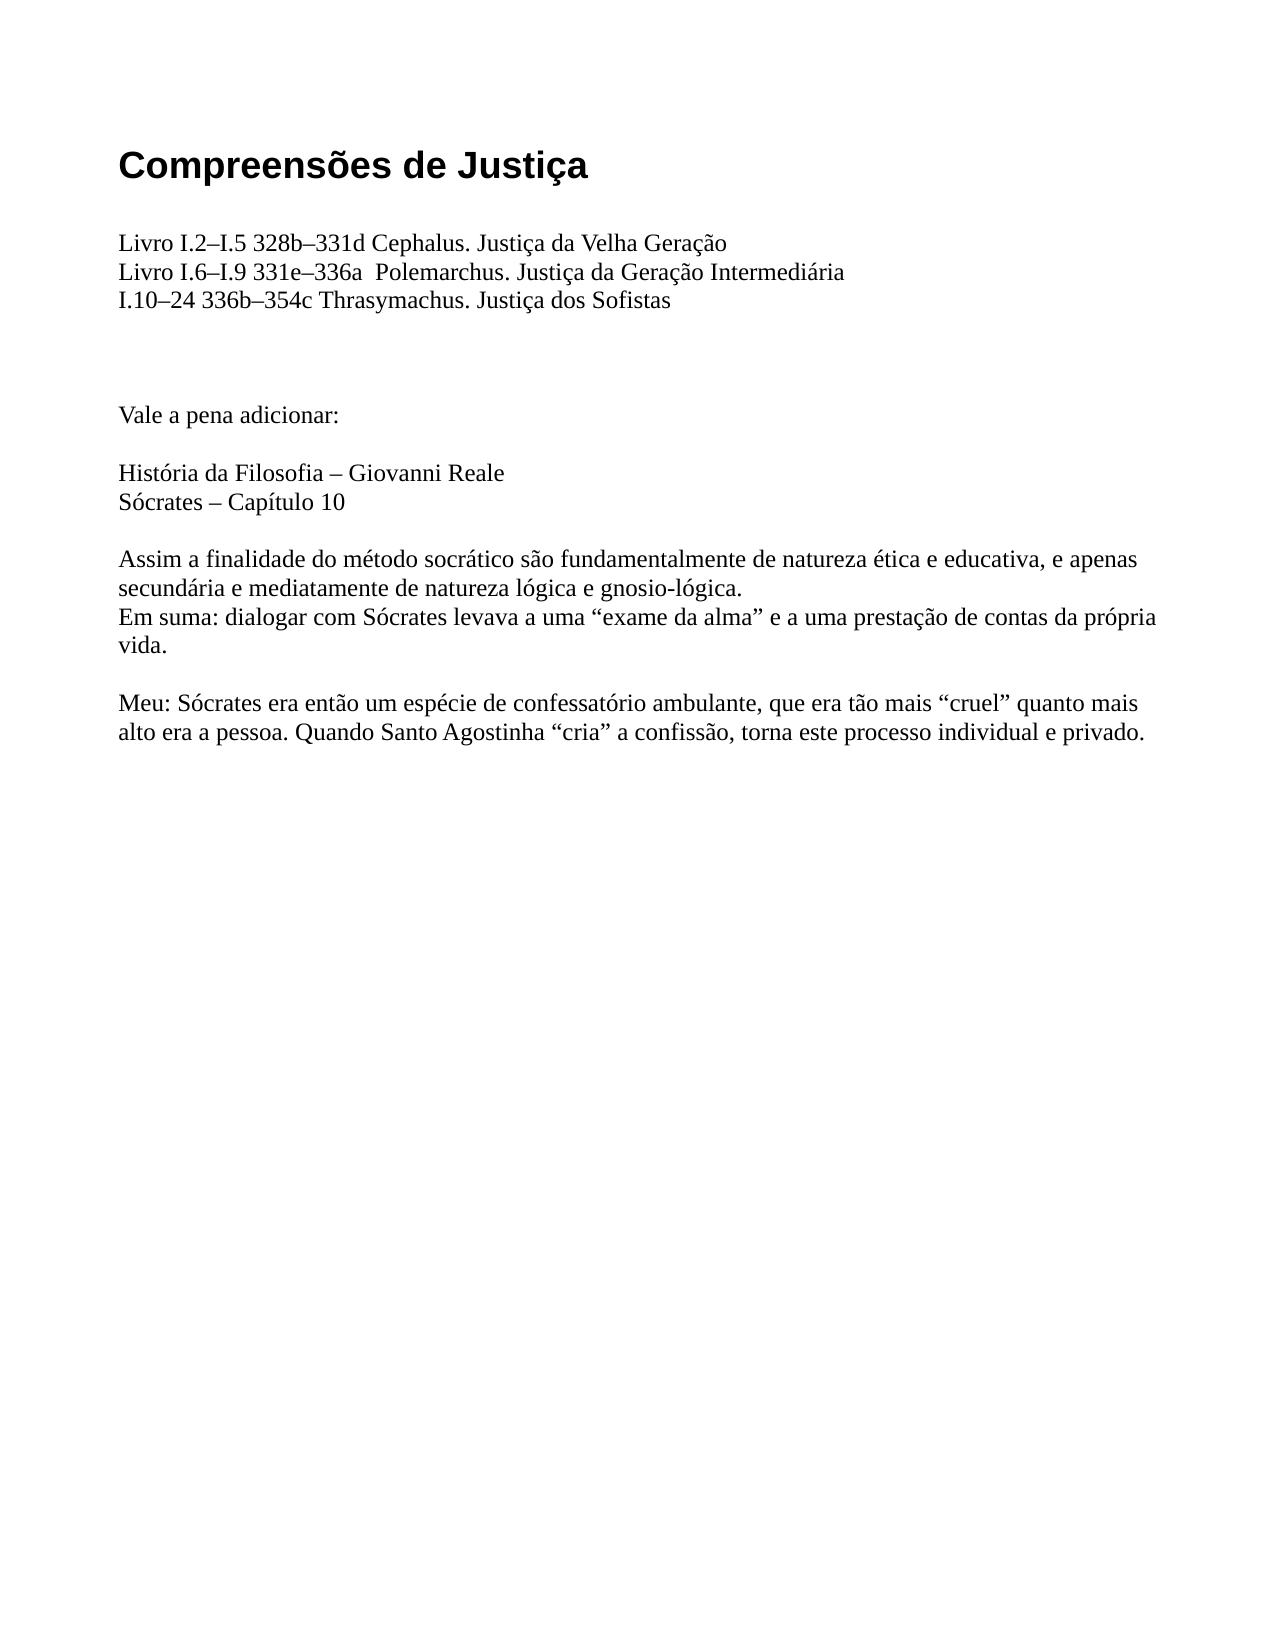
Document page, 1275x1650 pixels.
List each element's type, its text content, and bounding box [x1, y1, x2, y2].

text Livro I.6–I.9 331e–336a Polemarchus. Justiça da Geração Intermediária [118, 257, 1157, 286]
text Em suma: dialogar com Sócrates levava a uma “exame da alma” e a uma prestação de contas da própria vida. [118, 602, 1157, 659]
text Vale a pena adicionar: [118, 401, 1157, 429]
text História da Filosofia – Giovanni Reale [118, 458, 1157, 487]
subtitle Compreensões de Justiça [118, 143, 1157, 187]
text I.10–24 336b–354c Thrasymachus. Justiça dos Sofistas [118, 286, 1157, 314]
text Sócrates – Capítulo 10 [118, 487, 1157, 516]
text Assim a finalidade do método socrático são fundamentalmente de natureza ética e educativa, e apenas secundária e mediatamente de natureza lógica e gnosio-lógica. [118, 544, 1157, 602]
text Meu: Sócrates era então um espécie de confessatório ambulante, que era tão mais “cruel” quanto mais alto era a pessoa. Quando Santo Agostinha “cria” a confissão, torna este processo individual e privado. [118, 688, 1157, 746]
text Livro I.2–I.5 328b–331d Cephalus. Justiça da Velha Geração [118, 228, 1157, 257]
